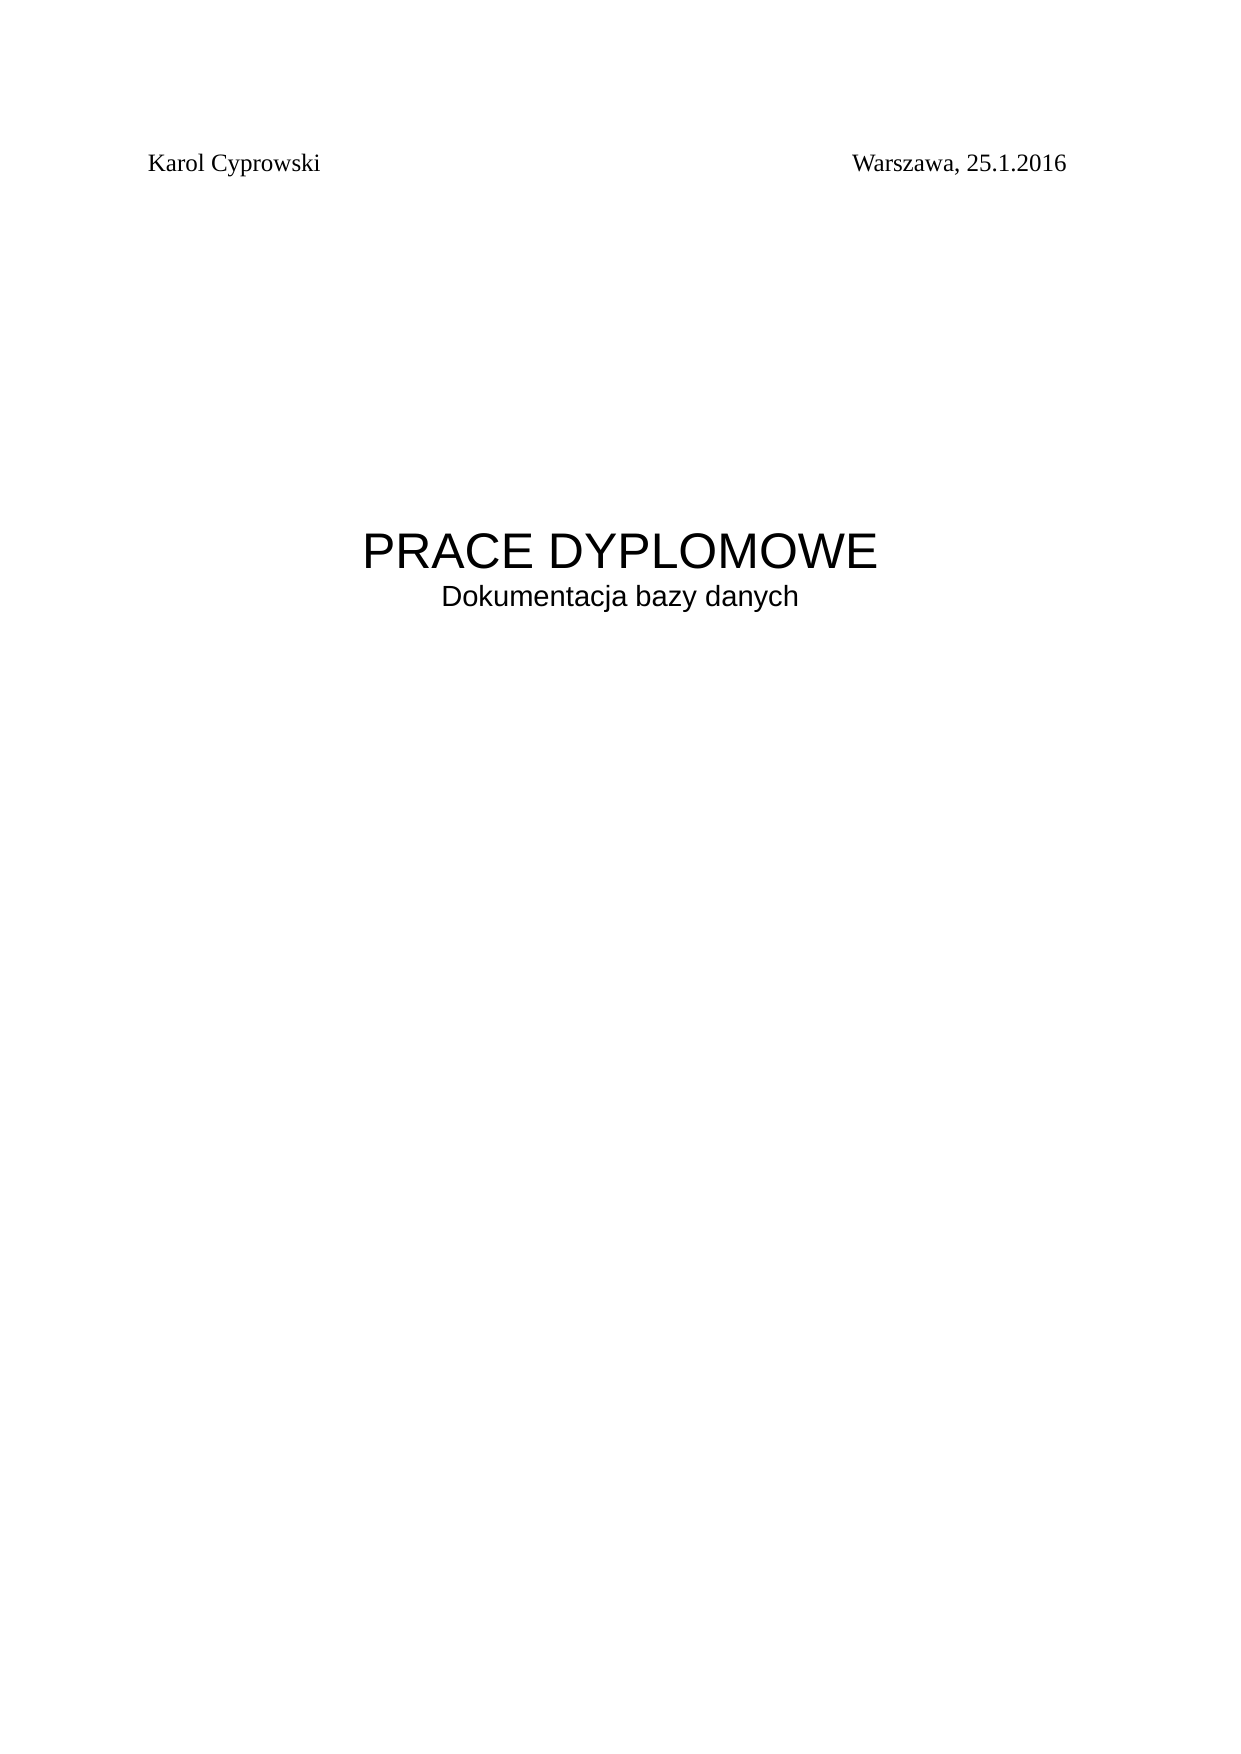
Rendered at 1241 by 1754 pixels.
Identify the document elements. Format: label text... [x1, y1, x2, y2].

text Karol Cyprowski Warszawa, 25.1.2016 [148, 148, 1092, 176]
text PRACE DYPLOMOWE [148, 521, 1092, 579]
text Dokumentacja bazy danych [148, 579, 1092, 612]
